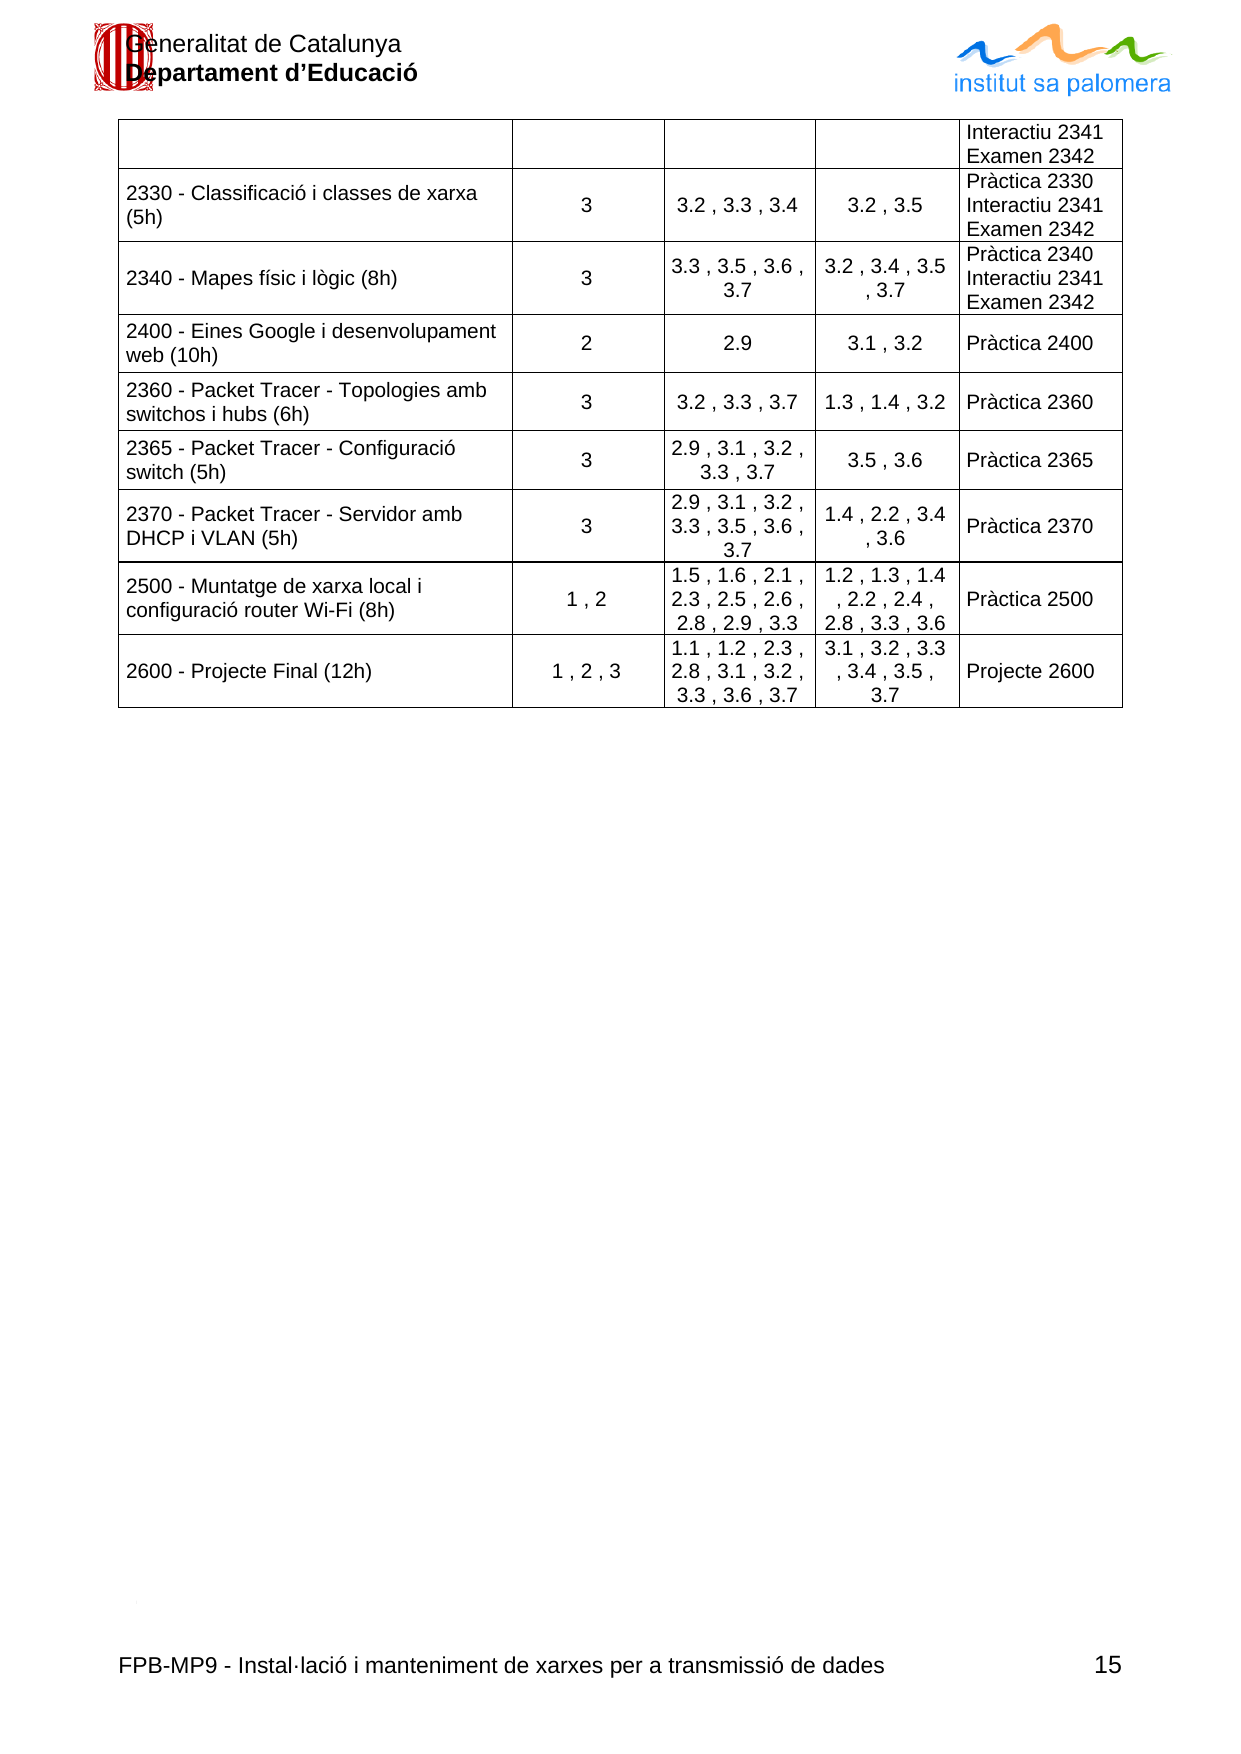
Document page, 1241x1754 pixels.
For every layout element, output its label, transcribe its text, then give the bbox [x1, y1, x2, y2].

table_cell 2500 - Muntatge de xarxa local i configuració router Wi-Fi (8h) [119, 563, 512, 634]
table_cell 2600 - Projecte Final (12h) [119, 635, 512, 707]
table_cell 2330 - Classificació i classes de xarxa (5h) [119, 169, 512, 241]
table_cell Pràctica 2340 Interactiu 2341 Examen 2342 [960, 242, 1122, 313]
table_cell 3.2 , 3.3 , 3.7 [665, 373, 815, 430]
table_cell 3.5 , 3.6 [816, 431, 959, 488]
table_cell [665, 120, 815, 168]
table_cell 1.2 , 1.3 , 1.4 , 2.2 , 2.4 , 2.8 , 3.3 , 3.6 [816, 563, 959, 634]
table_cell 1.4 , 2.2 , 3.4 , 3.6 [816, 490, 959, 561]
table_cell 1 , 2 , 3 [513, 635, 664, 707]
table_cell Pràctica 2365 [960, 431, 1122, 488]
table_cell Pràctica 2360 [960, 373, 1122, 430]
table_cell Pràctica 2400 [960, 315, 1122, 372]
table_cell Interactiu 2341 Examen 2342 [960, 120, 1122, 168]
table_cell 3 [513, 169, 664, 241]
table_cell 2.9 [665, 315, 815, 372]
table_cell 3.2 , 3.3 , 3.4 [665, 169, 815, 241]
table_cell 3.1 , 3.2 [816, 315, 959, 372]
table_cell 3.1 , 3.2 , 3.3 , 3.4 , 3.5 , 3.7 [816, 635, 959, 707]
table_cell 3.3 , 3.5 , 3.6 , 3.7 [665, 242, 815, 313]
table_cell 1.1 , 1.2 , 2.3 , 2.8 , 3.1 , 3.2 , 3.3 , 3.6 , 3.7 [665, 635, 815, 707]
table_cell 3 [513, 242, 664, 313]
table_cell 2400 - Eines Google i desenvolupament web (10h) [119, 315, 512, 372]
table_cell 2.9 , 3.1 , 3.2 , 3.3 , 3.5 , 3.6 , 3.7 [665, 490, 815, 561]
table_cell 2 [513, 315, 664, 372]
picture [947, 21, 1176, 100]
table_cell 2365 - Packet Tracer - Configuració switch (5h) [119, 431, 512, 488]
table_cell 1.5 , 1.6 , 2.1 , 2.3 , 2.5 , 2.6 , 2.8 , 2.9 , 3.3 [665, 563, 815, 634]
table_cell 2360 - Packet Tracer - Topologies amb switchos i hubs (6h) [119, 373, 512, 430]
table_cell [816, 120, 959, 168]
table_cell 2340 - Mapes físic i lògic (8h) [119, 242, 512, 313]
table_cell [119, 120, 512, 168]
table_cell Projecte 2600 [960, 635, 1122, 707]
table_cell [513, 120, 664, 168]
table_cell 1.3 , 1.4 , 3.2 [816, 373, 959, 430]
table_cell 2.9 , 3.1 , 3.2 , 3.3 , 3.7 [665, 431, 815, 488]
table_cell 3.2 , 3.5 [816, 169, 959, 241]
table_cell Pràctica 2330 Interactiu 2341 Examen 2342 [960, 169, 1122, 241]
table_cell 3.2 , 3.4 , 3.5 , 3.7 [816, 242, 959, 313]
table_cell 3 [513, 431, 664, 488]
table_cell 3 [513, 490, 664, 561]
picture [93, 21, 154, 93]
table_cell Pràctica 2500 [960, 563, 1122, 634]
table_cell Pràctica 2370 [960, 490, 1122, 561]
table_cell 1 , 2 [513, 563, 664, 634]
table_cell 3 [513, 373, 664, 430]
table_cell 2370 - Packet Tracer - Servidor amb DHCP i VLAN (5h) [119, 490, 512, 561]
